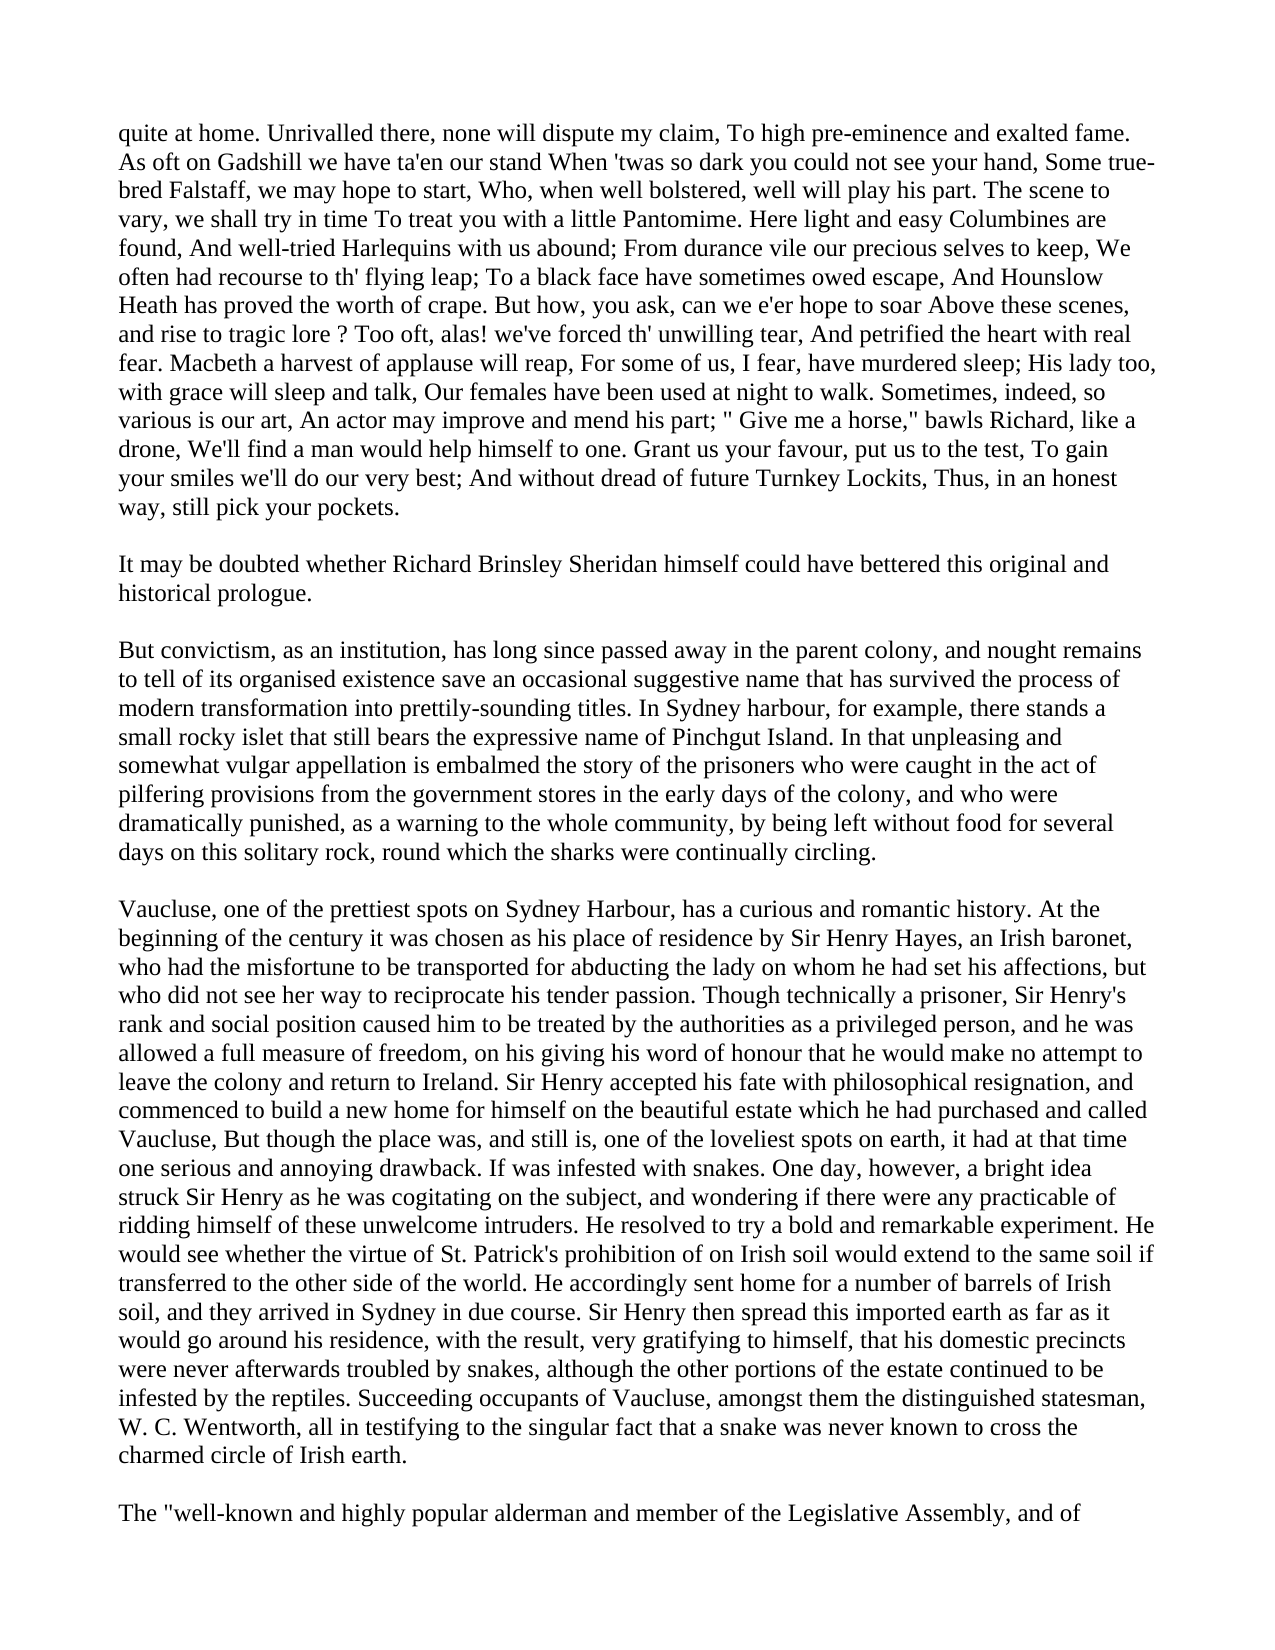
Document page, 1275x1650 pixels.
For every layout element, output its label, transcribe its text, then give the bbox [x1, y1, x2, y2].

text But convictism, as an institution, has long since passed away in the parent colony, and nought remains to tell of its organised existence save an occasional suggestive name that has survived the process of modern transformation into prettily-sounding titles. In Sydney harbour, for example, there stands a small rocky islet that still bears the expressive name of Pinchgut Island. In that unpleasing and somewhat vulgar appellation is embalmed the story of the prisoners who were caught in the act of pilfering provisions from the government stores in the early days of the colony, and who were dramatically punished, as a warning to the whole community, by being left without food for several days on this solitary rock, round which the sharks were continually circling. [118, 636, 1157, 866]
text The "well-known and highly popular alderman and member of the Legislative Assembly, and of [118, 1498, 1157, 1527]
text It may be doubted whether Richard Brinsley Sheridan himself could have bettered this original and historical prologue. [118, 549, 1157, 607]
text quite at home. Unrivalled there, none will dispute my claim, To high pre-eminence and exalted fame. As oft on Gadshill we have ta'en our stand When 'twas so dark you could not see your hand, Some true-bred Falstaff, we may hope to start, Who, when well bolstered, well will play his part. The scene to vary, we shall try in time To treat you with a little Pantomime. Here light and easy Columbines are found, And well-tried Harlequins with us abound; From durance vile our precious selves to keep, We often had recourse to th' flying leap; To a black face have sometimes owed escape, And Hounslow Heath has proved the worth of crape. But how, you ask, can we e'er hope to soar Above these scenes, and rise to tragic lore ? Too oft, alas! we've forced th' unwilling tear, And petrified the heart with real fear. Macbeth a harvest of applause will reap, For some of us, I fear, have murdered sleep; His lady too, with grace will sleep and talk, Our females have been used at night to walk. Sometimes, indeed, so various is our art, An actor may improve and mend his part; " Give me a horse," bawls Richard, like a drone, We'll find a man would help himself to one. Grant us your favour, put us to the test, To gain your smiles we'll do our very best; And without dread of future Turnkey Lockits, Thus, in an honest way, still pick your pockets. [118, 118, 1157, 521]
text Vaucluse, one of the prettiest spots on Sydney Harbour, has a curious and romantic history. At the beginning of the century it was chosen as his place of residence by Sir Henry Hayes, an Irish baronet, who had the misfortune to be transported for abducting the lady on whom he had set his affections, but who did not see her way to reciprocate his tender passion. Though technically a prisoner, Sir Henry's rank and social position caused him to be treated by the authorities as a privileged person, and he was allowed a full measure of freedom, on his giving his word of honour that he would make no attempt to leave the colony and return to Ireland. Sir Henry accepted his fate with philosophical resignation, and commenced to build a new home for himself on the beautiful estate which he had purchased and called Vaucluse, But though the place was, and still is, one of the loveliest spots on earth, it had at that time one serious and annoying drawback. If was infested with snakes. One day, however, a bright idea struck Sir Henry as he was cogitating on the subject, and wondering if there were any practicable of ridding himself of these unwelcome intruders. He resolved to try a bold and remarkable experiment. He would see whether the virtue of St. Patrick's prohibition of on Irish soil would extend to the same soil if transferred to the other side of the world. He accordingly sent home for a number of barrels of Irish soil, and they arrived in Sydney in due course. Sir Henry then spread this imported earth as far as it would go around his residence, with the result, very gratifying to himself, that his domestic precincts were never afterwards troubled by snakes, although the other portions of the estate continued to be infested by the reptiles. Succeeding occupants of Vaucluse, amongst them the distinguished statesman, W. C. Wentworth, all in testifying to the singular fact that a snake was never known to cross the charmed circle of Irish earth. [118, 894, 1157, 1469]
